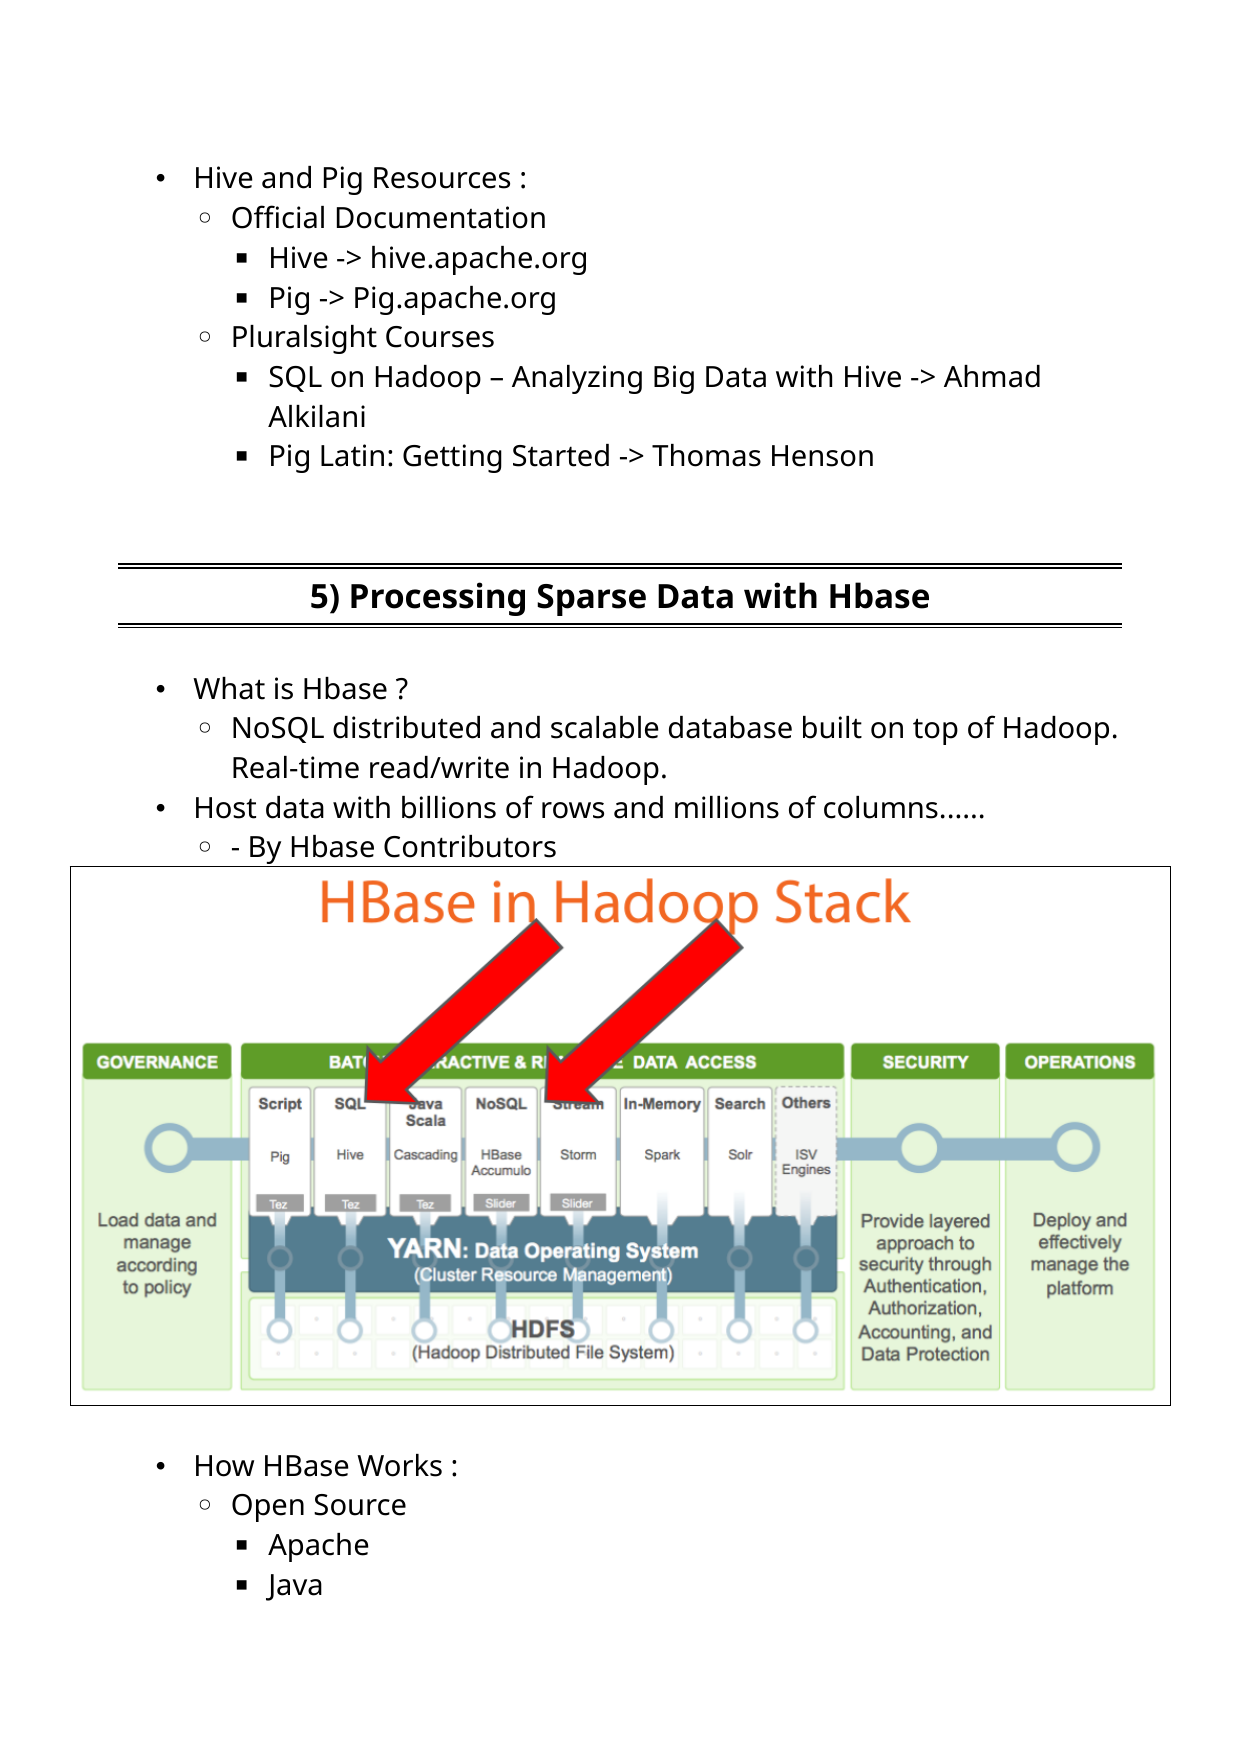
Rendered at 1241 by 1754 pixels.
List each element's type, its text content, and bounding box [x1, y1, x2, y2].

list Hive and Pig Resources : [156, 158, 1122, 197]
list How HBase Works : [156, 1445, 1122, 1484]
list Pluralsight Courses [193, 317, 1122, 356]
list SQL on Hadoop – Analyzing Big Data with Hive -> Ahmad Alkilani [231, 356, 1122, 436]
picture [72, 869, 1168, 1403]
list Official Documentation [193, 197, 1122, 237]
list NoSQL distributed and scalable database built on top of Hadoop. Real-time read/write in Hadoop. [193, 708, 1122, 787]
list Host data with billions of rows and millions of columns...... [156, 787, 1122, 827]
list Pig Latin: Getting Started -> Thomas Henson [231, 436, 1122, 475]
list Pig -> Pig.apache.org [231, 277, 1122, 317]
list - By Hbase Contributors [193, 827, 1122, 866]
list Hive -> hive.apache.org [231, 237, 1122, 277]
list What is Hbase ? [156, 668, 1122, 708]
list Open Source [193, 1484, 1122, 1524]
text 5) Processing Sparse Data with Hbase [118, 569, 1122, 623]
list Java [231, 1564, 1122, 1604]
list Apache [231, 1524, 1122, 1564]
